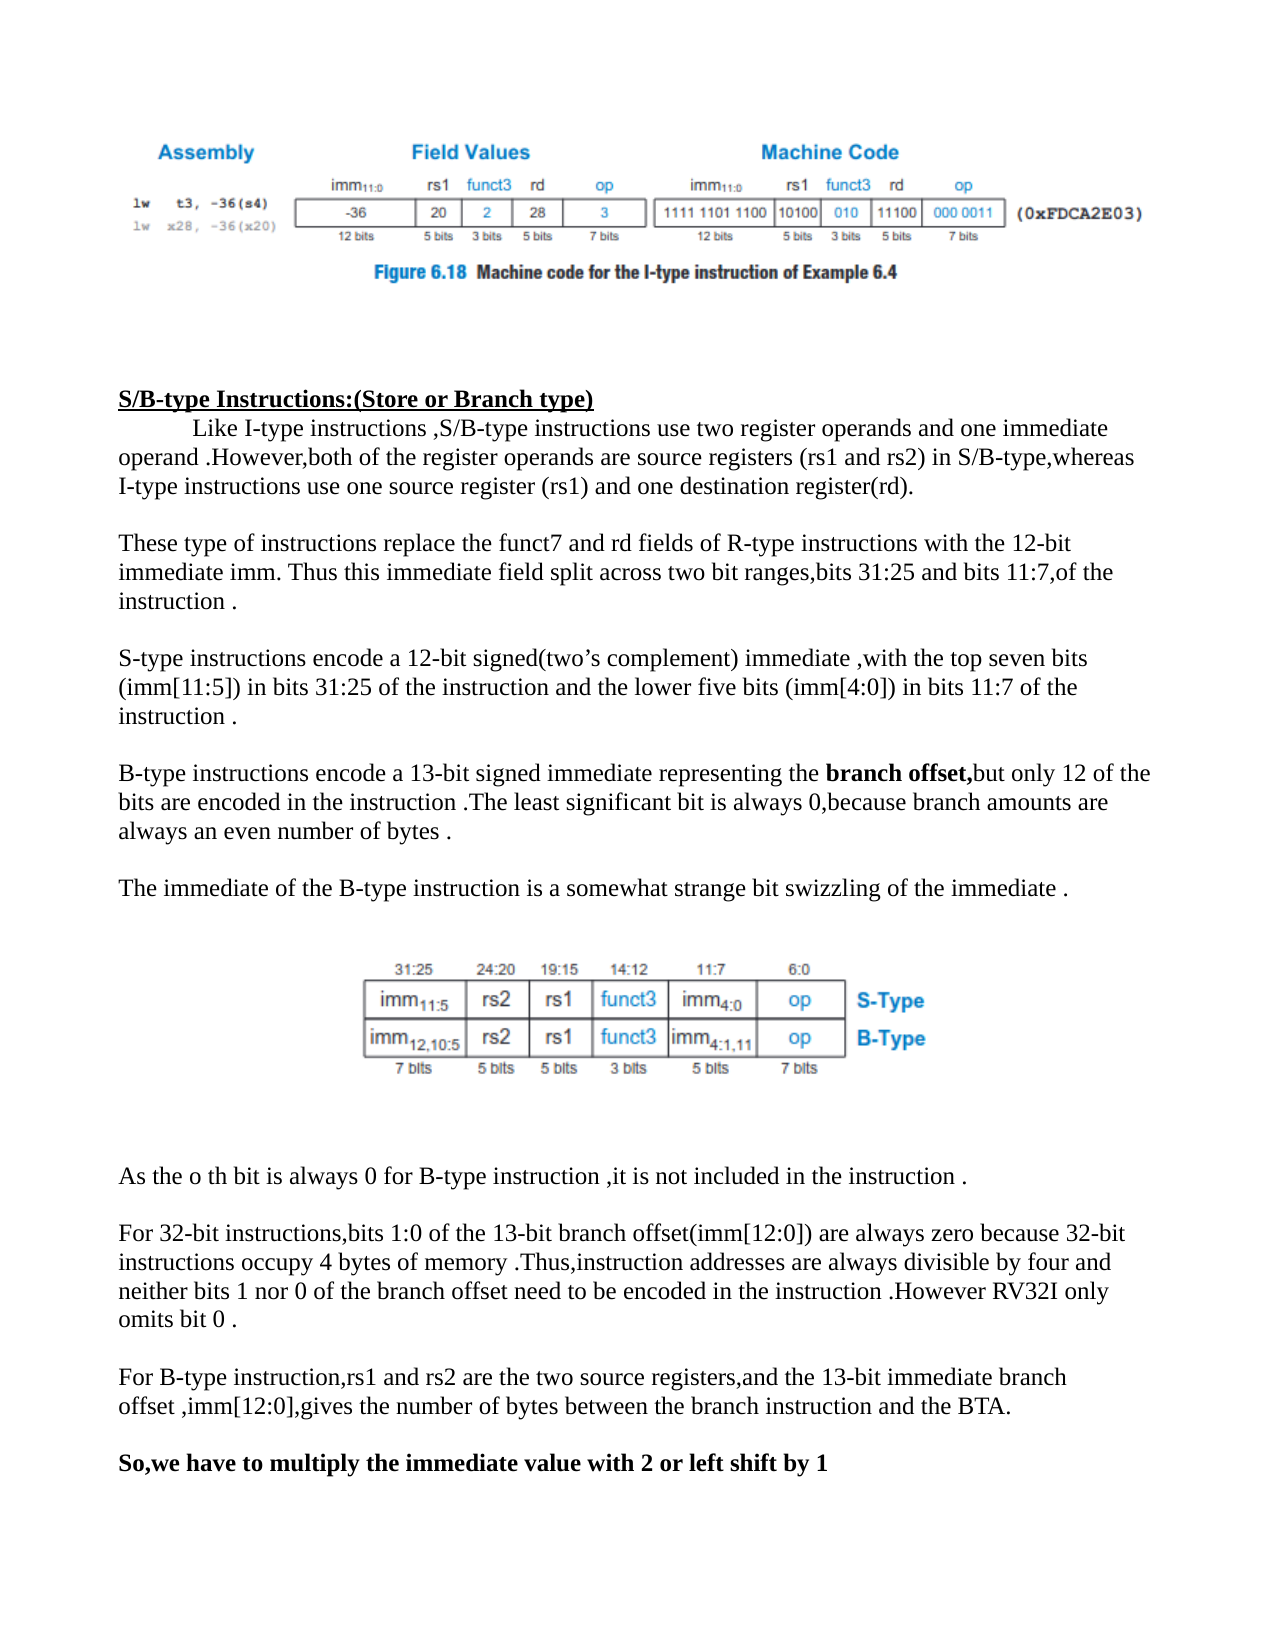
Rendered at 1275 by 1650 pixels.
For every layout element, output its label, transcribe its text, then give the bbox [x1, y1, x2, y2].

text For B-type instruction,rs1 and rs2 are the two source registers,and the 13-bit immediate branch offset ,imm[12:0],gives the number of bytes between the branch instruction and the BTA. [118, 1362, 1157, 1419]
text These type of instructions replace the funct7 and rd fields of R-type instructions with the 12-bit immediate imm. Thus this immediate field split across two bit ranges,bits 31:25 and bits 11:7,of the instruction . [118, 528, 1157, 614]
text As the o th bit is always 0 for B-type instruction ,it is not included in the instruction . [118, 1161, 1157, 1189]
picture [321, 940, 954, 1107]
text S/B-type Instructions:(Store or Branch type) [118, 384, 1157, 413]
text So,we have to multiply the immediate value with 2 or left shift by 1 [118, 1448, 1157, 1477]
picture [118, 118, 1157, 299]
text For 32-bit instructions,bits 1:0 of the 13-bit branch offset(imm[12:0]) are always zero because 32-bit instructions occupy 4 bytes of memory .Thus,instruction addresses are always divisible by four and neither bits 1 nor 0 of the branch offset need to be encoded in the instruction .However RV32I only omits bit 0 . [118, 1218, 1157, 1333]
text B-type instructions encode a 13-bit signed immediate representing the branch offset,but only 12 of the bits are encoded in the instruction .The least significant bit is always 0,because branch amounts are always an even number of bytes . [118, 758, 1157, 844]
text The immediate of the B-type instruction is a somewhat strange bit swizzling of the immediate . [118, 873, 1157, 902]
text Like I-type instructions ,S/B-type instructions use two register operands and one immediate operand .However,both of the register operands are source registers (rs1 and rs2) in S/B-type,whereas I-type instructions use one source register (rs1) and one destination register(rd). [118, 413, 1157, 499]
text S-type instructions encode a 12-bit signed(two’s complement) immediate ,with the top seven bits (imm[11:5]) in bits 31:25 of the instruction and the lower five bits (imm[4:0]) in bits 11:7 of the instruction . [118, 643, 1157, 729]
